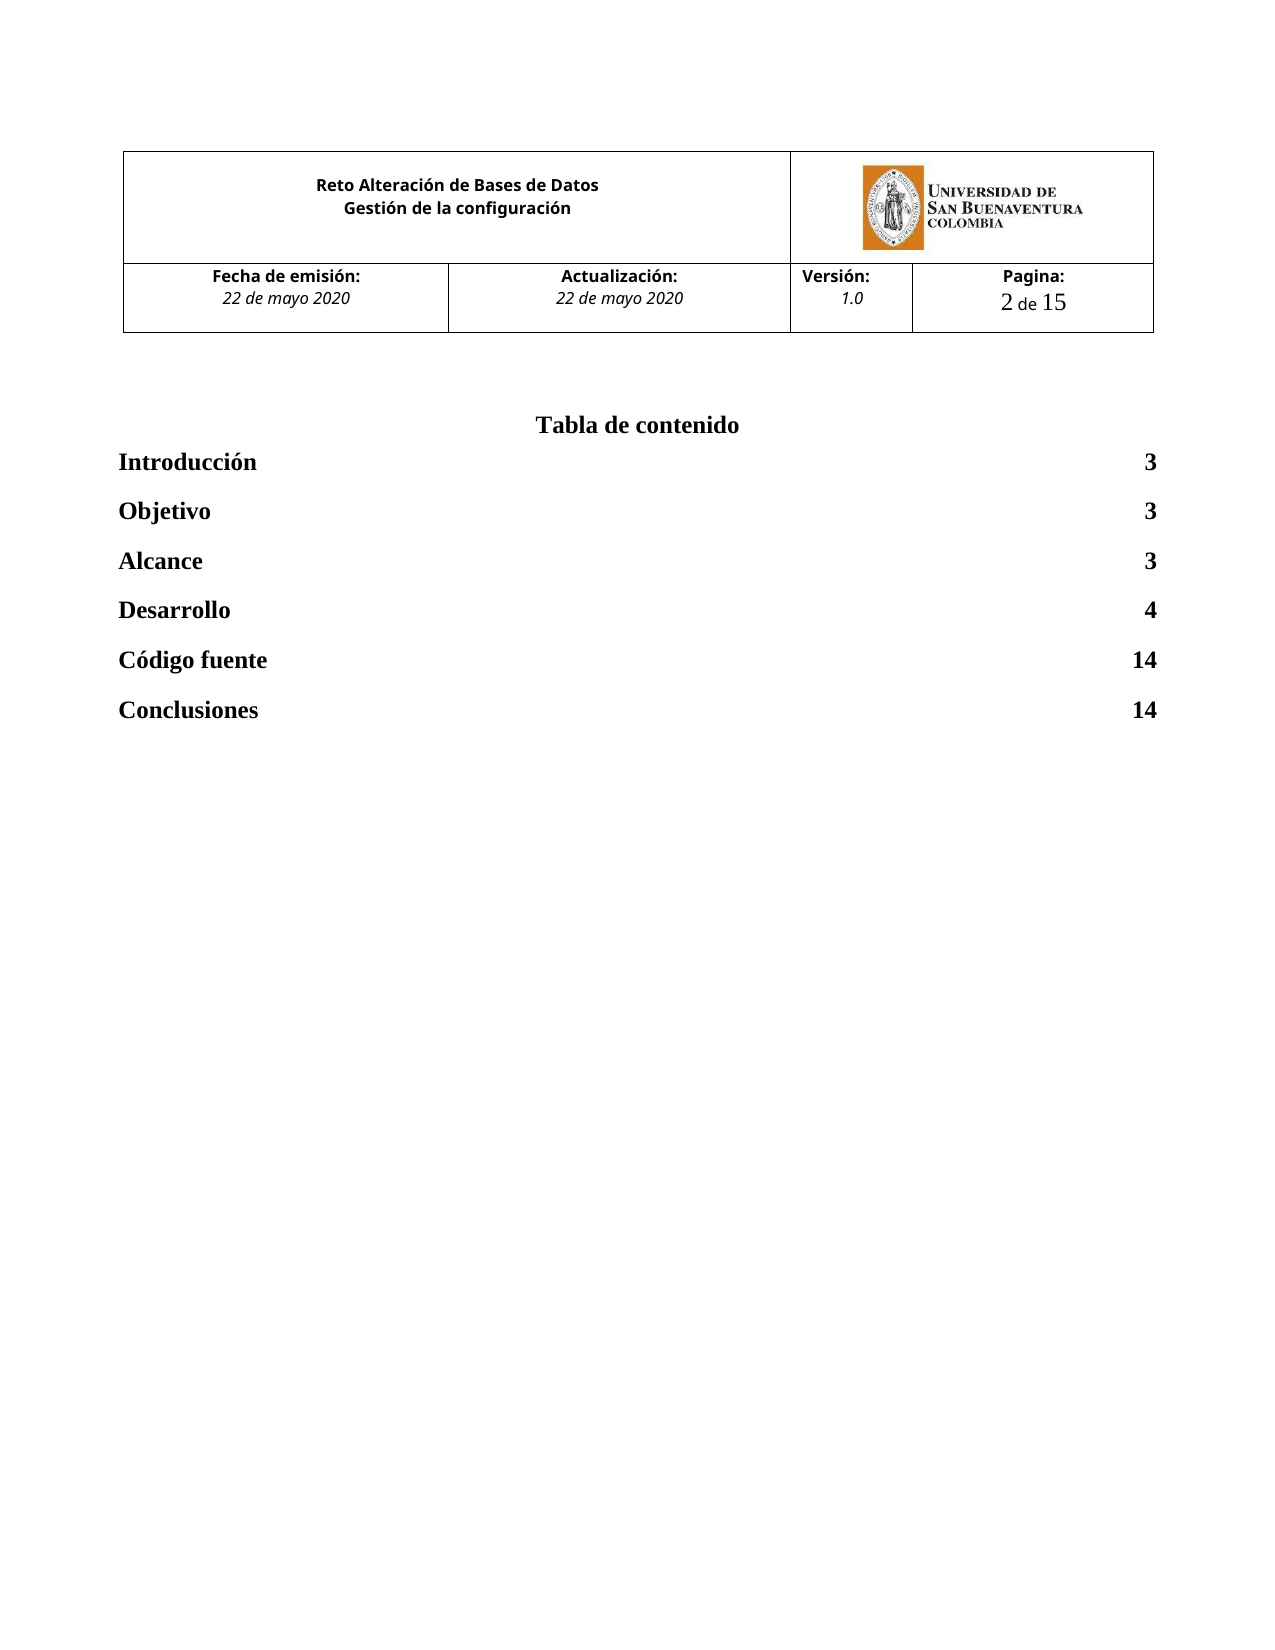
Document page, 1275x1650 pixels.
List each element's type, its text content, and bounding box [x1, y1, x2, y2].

text Tabla de contenido [118, 410, 1157, 438]
text Código fuente 14 [118, 645, 1157, 674]
picture [861, 161, 1084, 254]
text Alcance 3 [118, 546, 1157, 575]
text Objetivo 3 [118, 496, 1157, 525]
text Introducción 3 [118, 447, 1157, 476]
text Desarrollo 4 [118, 596, 1157, 624]
text Conclusiones 14 [118, 695, 1157, 723]
